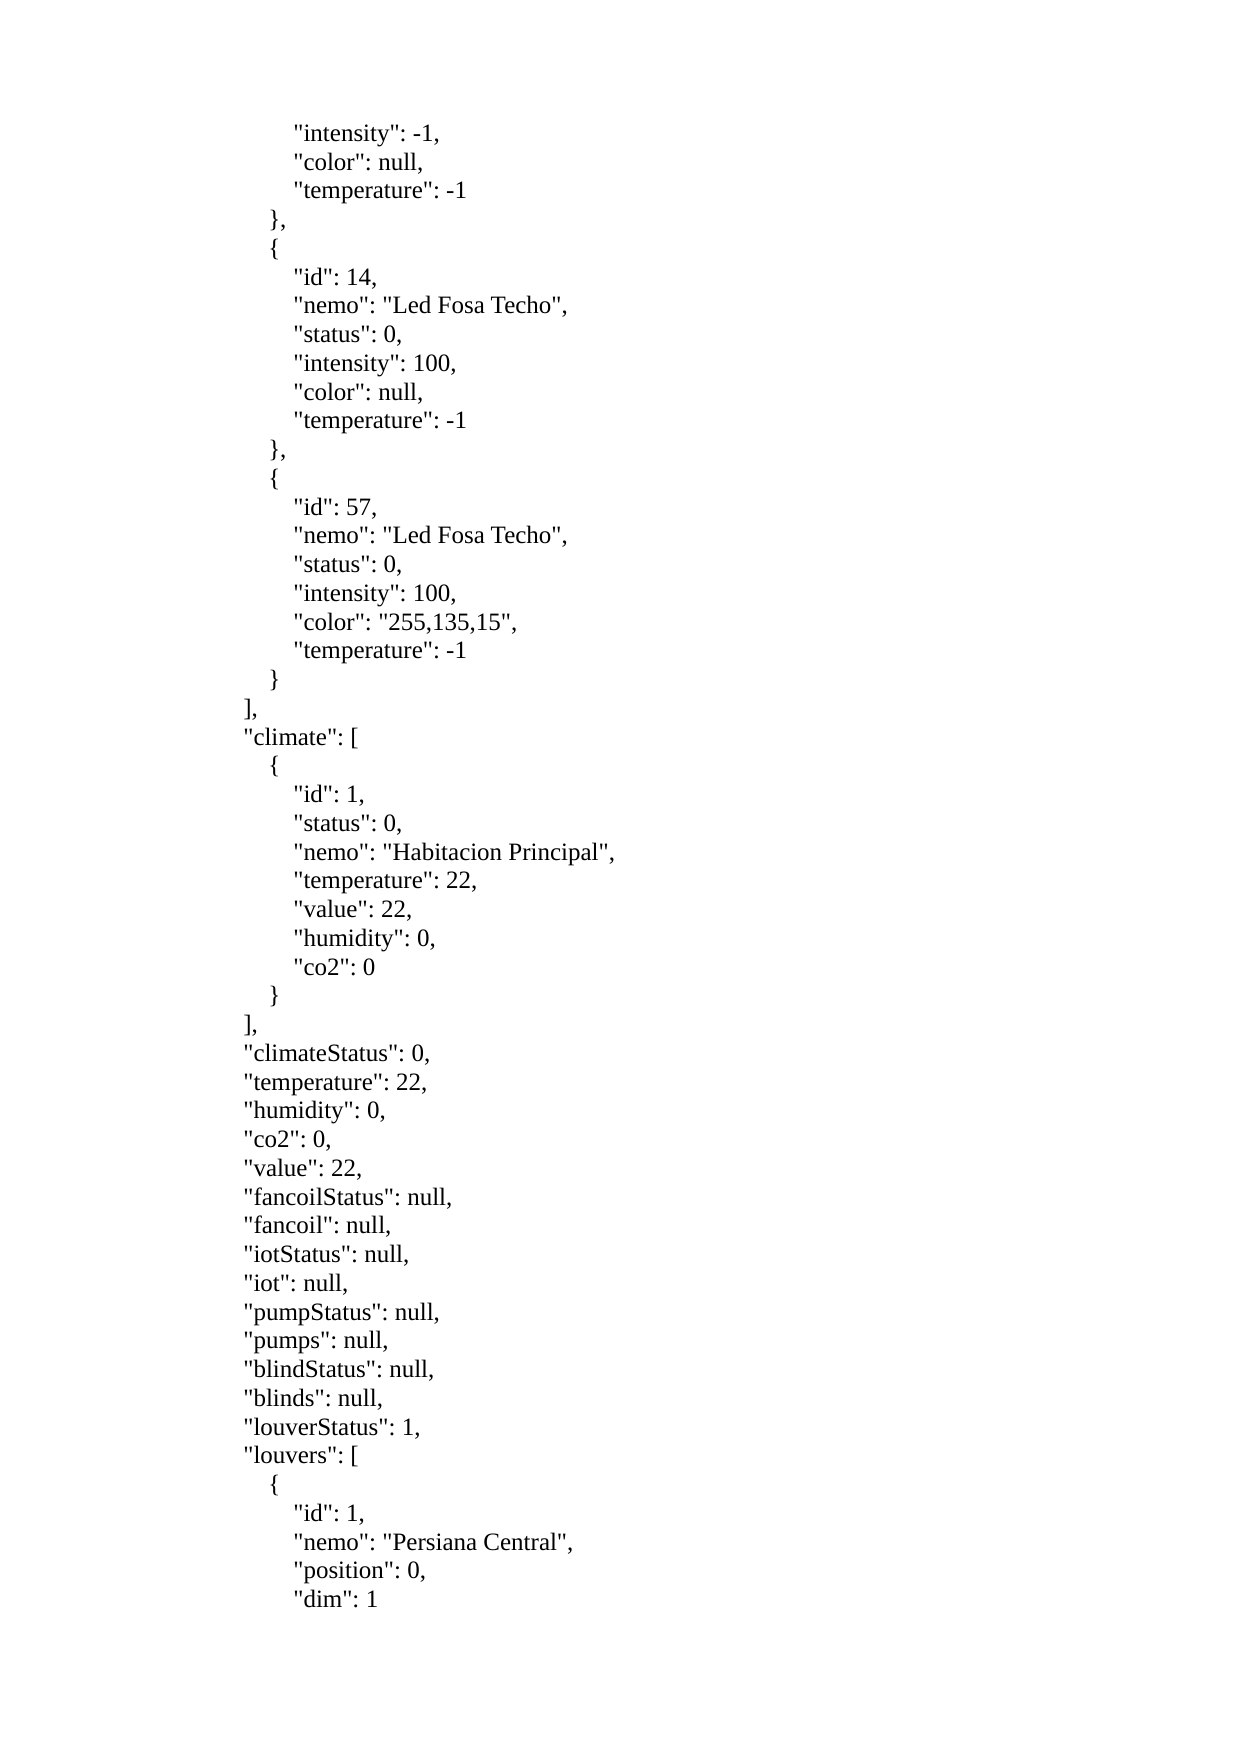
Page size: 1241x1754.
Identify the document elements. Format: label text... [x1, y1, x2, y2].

text "louvers": [ [118, 1441, 1122, 1469]
text "intensity": 100, [118, 578, 1122, 607]
text ], [118, 693, 1122, 722]
text "color": null, [118, 147, 1122, 176]
text "temperature": -1 [118, 406, 1122, 434]
text ], [118, 1009, 1122, 1038]
text "pumps": null, [118, 1326, 1122, 1354]
text "temperature": -1 [118, 176, 1122, 204]
text "blinds": null, [118, 1383, 1122, 1412]
text "humidity": 0, [118, 923, 1122, 952]
text "fancoil": null, [118, 1211, 1122, 1239]
text "humidity": 0, [118, 1096, 1122, 1124]
text "fancoilStatus": null, [118, 1182, 1122, 1211]
text "value": 22, [118, 1153, 1122, 1182]
text "status": 0, [118, 549, 1122, 578]
text "co2": 0 [118, 952, 1122, 981]
text "temperature": 22, [118, 1067, 1122, 1096]
text "intensity": -1, [118, 118, 1122, 147]
text "blindStatus": null, [118, 1354, 1122, 1383]
text "co2": 0, [118, 1124, 1122, 1153]
text { [118, 751, 1122, 779]
text { [118, 463, 1122, 492]
text "nemo": "Persiana Central", [118, 1527, 1122, 1556]
text "position": 0, [118, 1556, 1122, 1584]
text "id": 14, [118, 262, 1122, 291]
text } [118, 981, 1122, 1009]
text }, [118, 434, 1122, 463]
text "iotStatus": null, [118, 1239, 1122, 1268]
text "climateStatus": 0, [118, 1038, 1122, 1067]
text "nemo": "Habitacion Principal", [118, 837, 1122, 866]
text "id": 57, [118, 492, 1122, 521]
text }, [118, 204, 1122, 233]
text { [118, 1469, 1122, 1498]
text "nemo": "Led Fosa Techo", [118, 521, 1122, 549]
text "id": 1, [118, 779, 1122, 808]
text "dim": 1 [118, 1584, 1122, 1613]
text "iot": null, [118, 1268, 1122, 1297]
text "louverStatus": 1, [118, 1412, 1122, 1441]
text "color": "255,135,15", [118, 607, 1122, 636]
text { [118, 233, 1122, 262]
text "color": null, [118, 377, 1122, 406]
text "intensity": 100, [118, 348, 1122, 377]
text "value": 22, [118, 894, 1122, 923]
text } [118, 664, 1122, 693]
text "climate": [ [118, 722, 1122, 751]
text "nemo": "Led Fosa Techo", [118, 291, 1122, 319]
text "temperature": -1 [118, 636, 1122, 664]
text "temperature": 22, [118, 866, 1122, 894]
text "id": 1, [118, 1498, 1122, 1527]
text "status": 0, [118, 319, 1122, 348]
text "status": 0, [118, 808, 1122, 837]
text "pumpStatus": null, [118, 1297, 1122, 1326]
